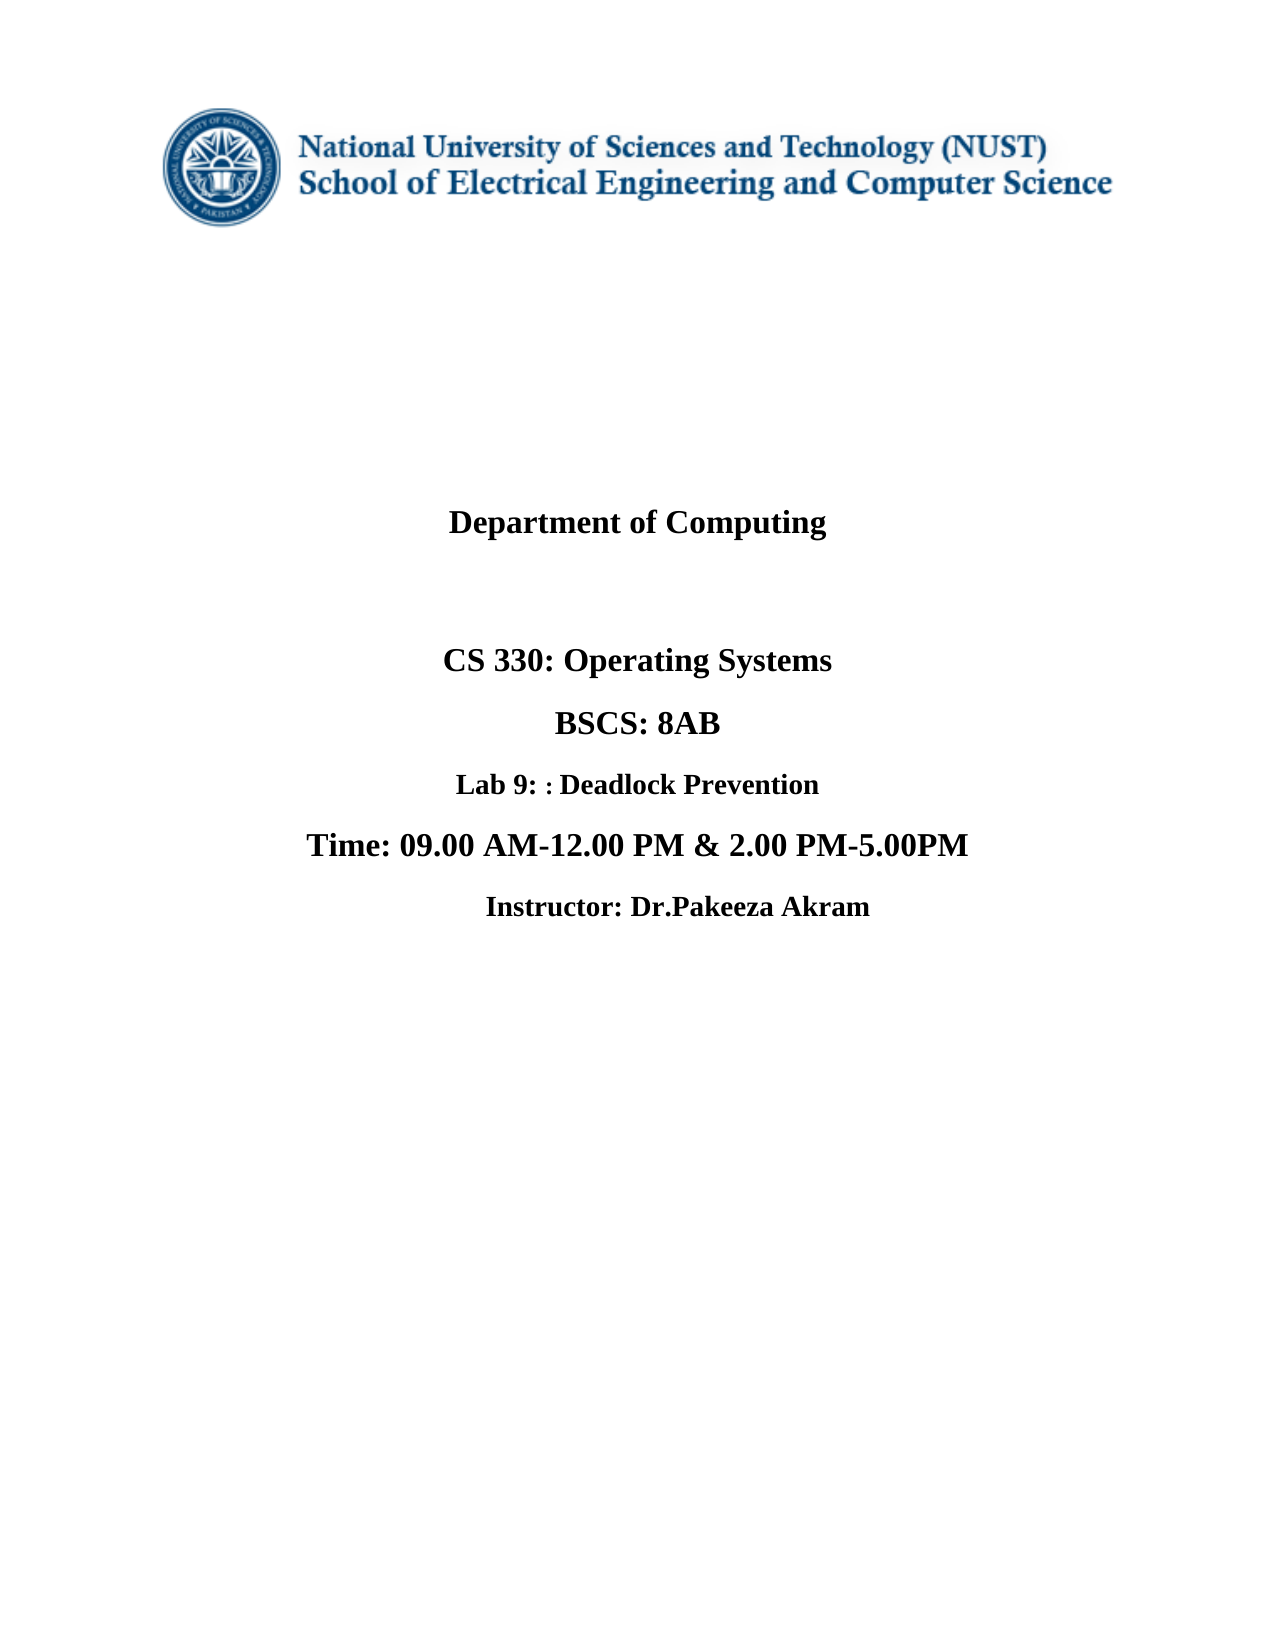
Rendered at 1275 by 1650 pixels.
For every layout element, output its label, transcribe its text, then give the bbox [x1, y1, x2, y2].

text Time: 09.00 AM-12.00 PM & 2.00 PM-5.00PM [150, 826, 1125, 864]
text Instructor: Dr.Pakeeza Akram [150, 889, 1125, 922]
text BSCS: 8AB [150, 704, 1125, 742]
subtitle Lab 9: : Deadlock Prevention [150, 767, 1125, 801]
subtitle Department of Computing [150, 502, 1125, 579]
text CS 330: Operating Systems [150, 640, 1125, 679]
picture [150, 103, 1125, 238]
